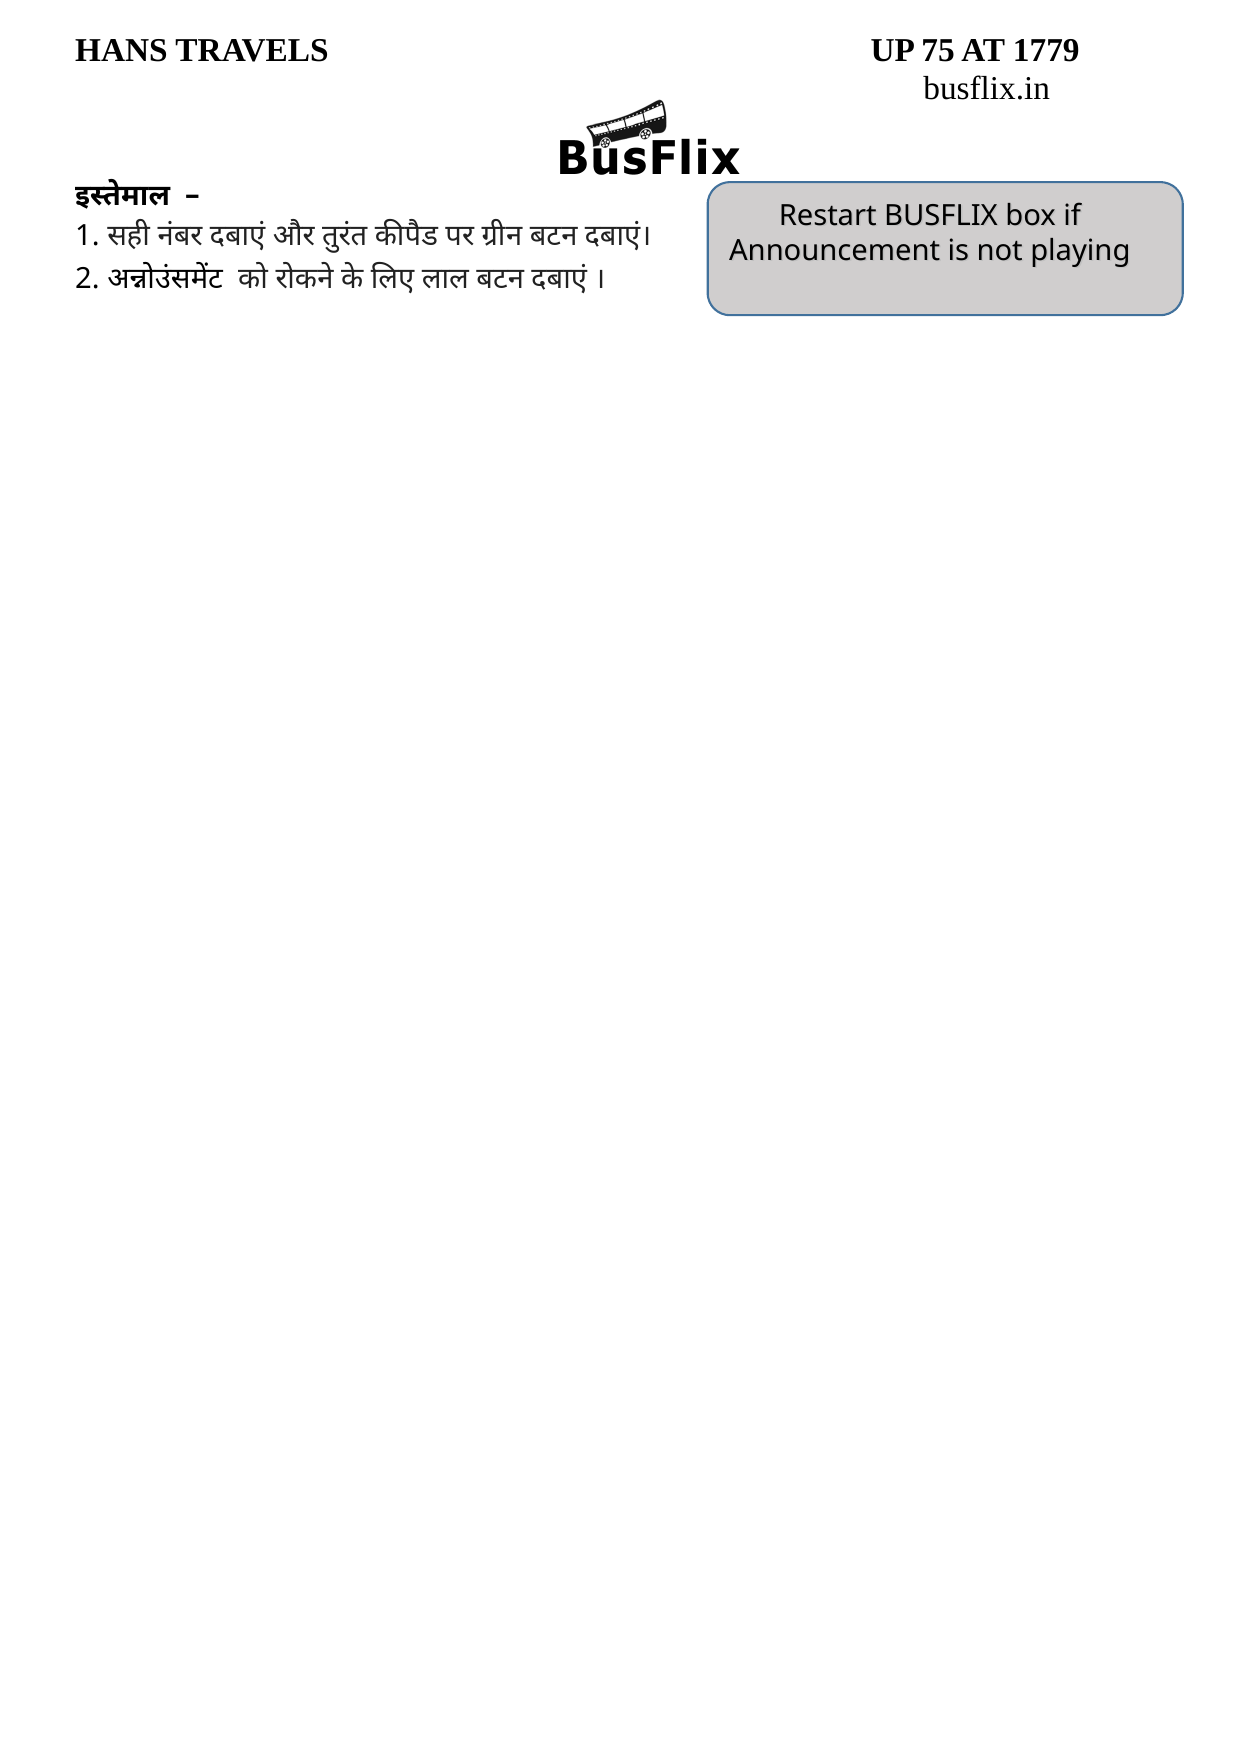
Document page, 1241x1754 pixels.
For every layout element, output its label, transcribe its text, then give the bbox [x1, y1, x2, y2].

text 2. अन्नोउंसमेंट को रोकने के लिए लाल बटन दबाएं । [75, 257, 707, 300]
text [150, 313, 656, 560]
text [214, 690, 711, 882]
text इस्तेमाल – [75, 174, 1165, 214]
text 1. सही नंबर दबाएं और तुरंत कीपैड पर ग्रीन बटन दबाएं। [75, 214, 706, 257]
